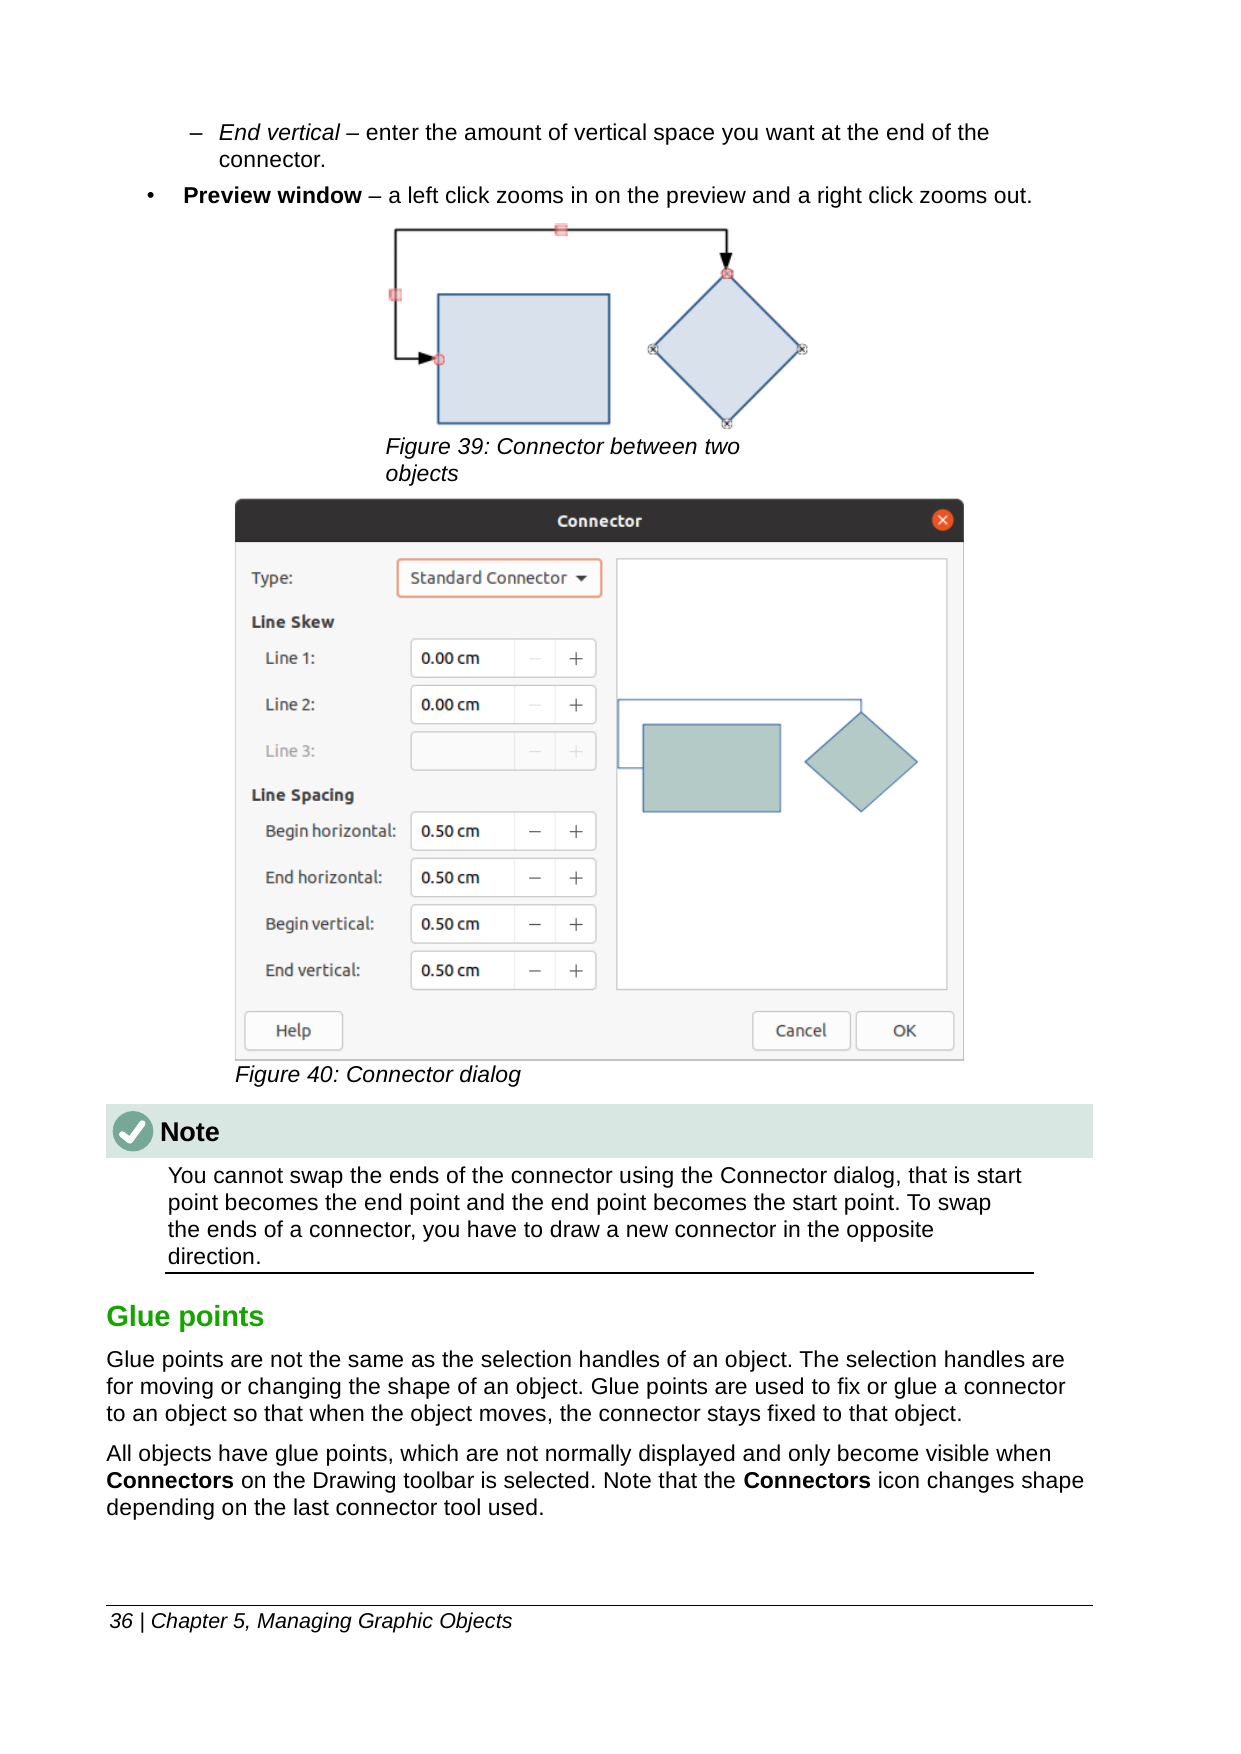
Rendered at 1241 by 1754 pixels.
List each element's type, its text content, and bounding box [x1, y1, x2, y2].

text Figure 39: Connector between two objects [385, 433, 813, 486]
text Glue points are not the same as the selection handles of an object. The selection handles are for moving or changing the shape of an object. Glue points are used to fix or glue a connector to an object so that when the object moves, the connector stays fixed to that object. [106, 1345, 1093, 1427]
list Preview window – a left click zooms in on the preview and a right click zooms out. [144, 178, 1093, 211]
text All objects have glue points, which are not normally displayed and only become visible when Connectors on the Drawing toolbar is selected. Note that the Connectors icon changes shape depending on the last connector tool used. [106, 1439, 1093, 1520]
picture [234, 498, 964, 1061]
subtitle Note [106, 1104, 1093, 1158]
subtitle Glue points [106, 1299, 1093, 1333]
text You cannot swap the ends of the connector using the Connector dialog, that is start point becomes the end point and the end point becomes the start point. To swap the ends of a connector, you have to draw a new connector in the opposite direction. [164, 1158, 1034, 1274]
picture [385, 223, 814, 433]
text Figure 40: Connector dialog [235, 1061, 964, 1088]
list End vertical – enter the amount of vertical space you want at the end of the connector. [189, 118, 1093, 172]
